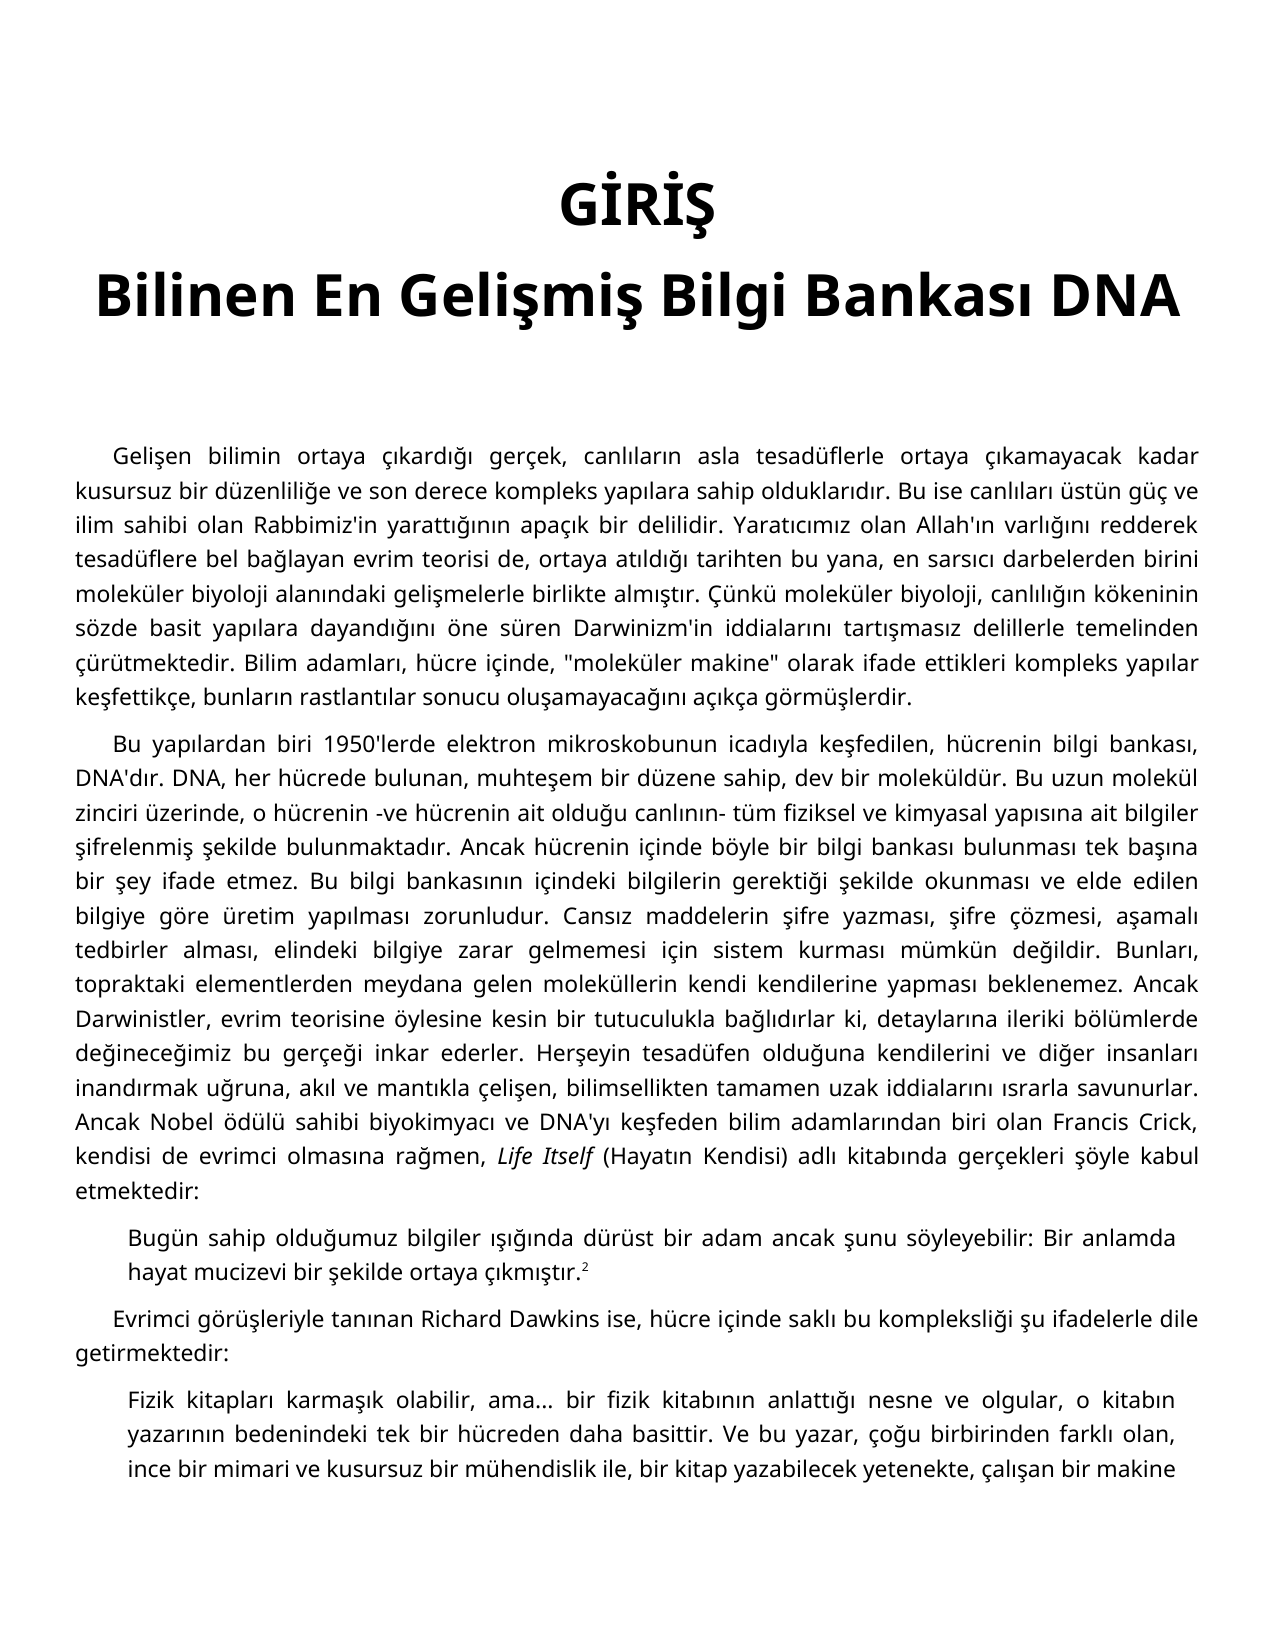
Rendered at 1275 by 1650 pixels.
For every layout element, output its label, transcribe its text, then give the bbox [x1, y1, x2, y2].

text Bu yapılardan biri 1950'lerde elektron mikroskobunun icadıyla keşfedilen, hücrenin bilgi bankası, DNA'dır. DNA, her hücrede bulunan, muhteşem bir düzene sahip, dev bir moleküldür. Bu uzun molekül zinciri üzerinde, o hücrenin -ve hücrenin ait olduğu canlının- tüm fiziksel ve kimyasal yapısına ait bilgiler şifrelenmiş şekilde bulunmaktadır. Ancak hücrenin içinde böyle bir bilgi bankası bulunması tek başına bir şey ifade etmez. Bu bilgi bankasının içindeki bilgilerin gerektiği şekilde okunması ve elde edilen bilgiye göre üretim yapılması zorunludur. Cansız maddelerin şifre yazması, şifre çözmesi, aşamalı tedbirler alması, elindeki bilgiye zarar gelmemesi için sistem kurması mümkün değildir. Bunları, topraktaki elementlerden meydana gelen moleküllerin kendi kendilerine yapması beklenemez. Ancak Darwinistler, evrim teorisine öylesine kesin bir tutuculukla bağlıdırlar ki, detaylarına ileriki bölümlerde değineceğimiz bu gerçeği inkar ederler. Herşeyin tesadüfen olduğuna kendilerini ve diğer insanları inandırmak uğruna, akıl ve mantıkla çelişen, bilimsellikten tamamen uzak iddialarını ısrarla savunurlar. Ancak Nobel ödülü sahibi biyokimyacı ve DNA'yı keşfeden bilim adamlarından biri olan Francis Crick, kendisi de evrimci olmasına rağmen, Life Itself (Hayatın Kendisi) adlı kitabında gerçekleri şöyle kabul etmektedir: [75, 728, 1200, 1206]
text Bugün sahip olduğumuz bilgiler ışığında dürüst bir adam ancak şunu söyleyebilir: Bir anlamda hayat mucizevi bir şekilde ortaya çıkmıştır.2 [127, 1221, 1177, 1287]
subtitle GİRİŞ [75, 162, 1200, 242]
text Gelişen bilimin ortaya çıkardığı gerçek, canlıların asla tesadüflerle ortaya çıkamayacak kadar kusursuz bir düzenliliğe ve son derece kompleks yapılara sahip olduklarıdır. Bu ise canlıları üstün güç ve ilim sahibi olan Rabbimiz'in yarattığının apaçık bir delilidir. Yaratıcımız olan Allah'ın varlığını redderek tesadüflere bel bağlayan evrim teorisi de, ortaya atıldığı tarihten bu yana, en sarsıcı darbelerden birini moleküler biyoloji alanındaki gelişmelerle birlikte almıştır. Çünkü moleküler biyoloji, canlılığın kökeninin sözde basit yapılara dayandığını öne süren Darwinizm'in iddialarını tartışmasız delillerle temelinden çürütmektedir. Bilim adamları, hücre içinde, "moleküler makine" olarak ifade ettikleri kompleks yapılar keşfettikçe, bunların rastlantılar sonucu oluşamayacağını açıkça görmüşlerdir. [75, 440, 1200, 712]
text Evrimci görüşleriyle tanınan Richard Dawkins ise, hücre içinde saklı bu kompleksliği şu ifadelerle dile getirmektedir: [75, 1303, 1200, 1368]
subtitle Bilinen En Gelişmiş Bilgi Bankası DNA [75, 254, 1200, 334]
text Fizik kitapları karmaşık olabilir, ama... bir fizik kitabının anlattığı nesne ve olgular, o kitabın yazarının bedenindeki tek bir hücreden daha basittir. Ve bu yazar, çoğu birbirinden farklı olan, ince bir mimari ve kusursuz bir mühendislik ile, bir kitap yazabilecek yetenekte, çalışan bir makine [127, 1384, 1177, 1484]
